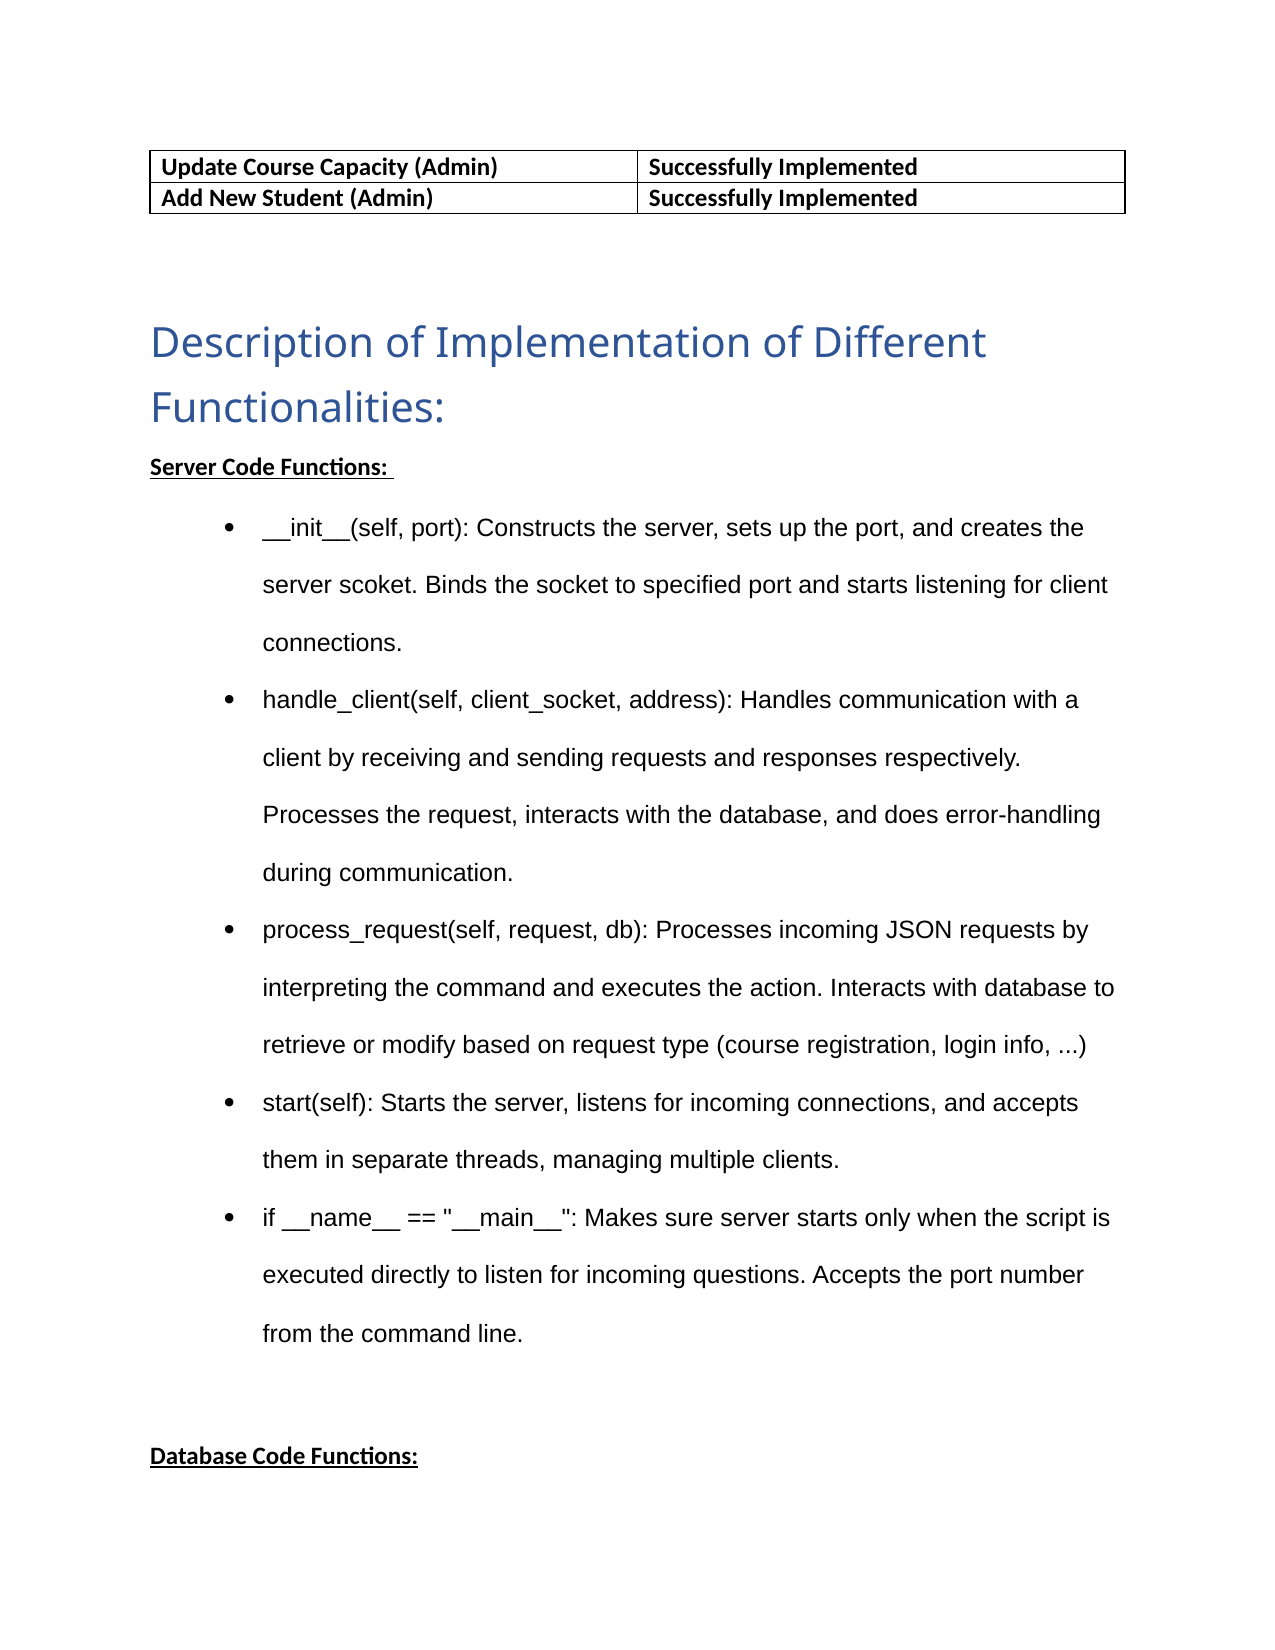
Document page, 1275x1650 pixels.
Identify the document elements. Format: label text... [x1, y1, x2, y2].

text Server Code Functions: [150, 451, 1125, 482]
text Database Code Functions: [150, 1440, 1125, 1471]
table_cell Update Course Capacity (Admin) [151, 151, 637, 182]
list start(self): Starts the server, listens for incoming connections, and accepts them in separate threads, managing multiple clients. [225, 1088, 1125, 1174]
subtitle Description of Implementation of Different Functionalities: [150, 313, 1125, 435]
list __init__(self, port): Constructs the server, sets up the port, and creates the server scoket. Binds the socket to specified port and starts listening for client connections. [225, 512, 1125, 656]
table_cell Successfully Implemented [638, 151, 1124, 182]
table_cell Add New Student (Admin) [151, 183, 637, 213]
list if __name__ == "__main__": Makes sure server starts only when the script is executed directly to listen for incoming questions. Accepts the port number from the command line. [225, 1203, 1125, 1348]
list process_request(self, request, db): Processes incoming JSON requests by interpreting the command and executes the action. Interacts with database to retrieve or modify based on request type (course registration, login info, ...) [225, 915, 1125, 1059]
table_cell Successfully Implemented [638, 183, 1124, 213]
list handle_client(self, client_socket, address): Handles communication with a client by receiving and sending requests and responses respectively. Processes the request, interacts with the database, and does error-handling during communication. [225, 685, 1125, 886]
